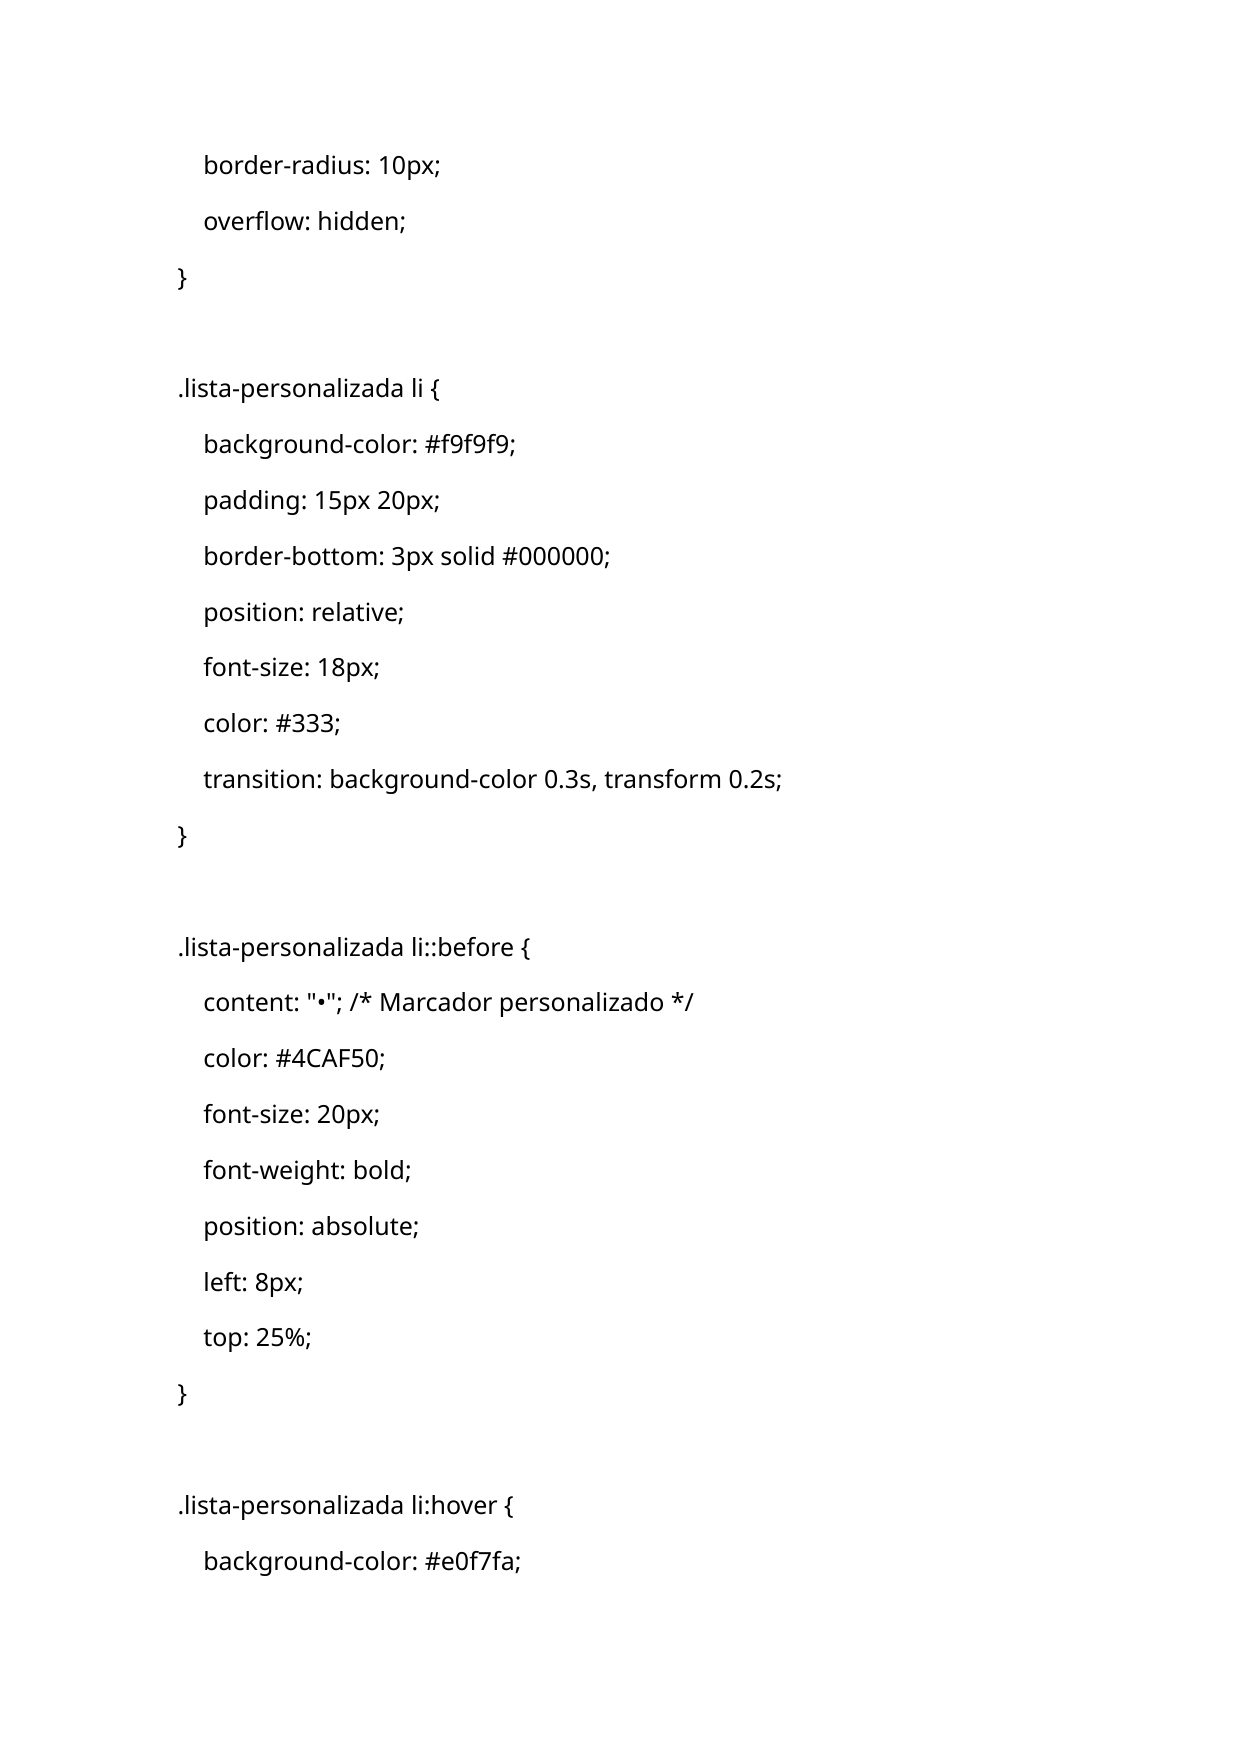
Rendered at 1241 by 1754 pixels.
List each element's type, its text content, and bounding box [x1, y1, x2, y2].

text background-color: #f9f9f9; [177, 427, 1063, 461]
text .lista-personalizada li { [177, 371, 1063, 405]
text color: #333; [177, 706, 1063, 740]
text } [177, 259, 1063, 293]
text padding: 15px 20px; [177, 483, 1063, 517]
text } [177, 818, 1063, 852]
text .lista-personalizada li:hover { [177, 1488, 1063, 1522]
text left: 8px; [177, 1264, 1063, 1298]
text top: 25%; [177, 1320, 1063, 1354]
text transition: background-color 0.3s, transform 0.2s; [177, 762, 1063, 796]
text color: #4CAF50; [177, 1041, 1063, 1075]
text .lista-personalizada li::before { [177, 929, 1063, 963]
text font-size: 20px; [177, 1097, 1063, 1131]
text position: relative; [177, 594, 1063, 628]
text content: "•"; /* Marcador personalizado */ [177, 985, 1063, 1019]
text font-size: 18px; [177, 650, 1063, 684]
text background-color: #e0f7fa; [177, 1543, 1063, 1577]
text border-bottom: 3px solid #000000; [177, 538, 1063, 572]
text font-weight: bold; [177, 1153, 1063, 1187]
text overflow: hidden; [177, 203, 1063, 237]
text position: absolute; [177, 1208, 1063, 1242]
text border-radius: 10px; [177, 148, 1063, 182]
text } [177, 1376, 1063, 1410]
